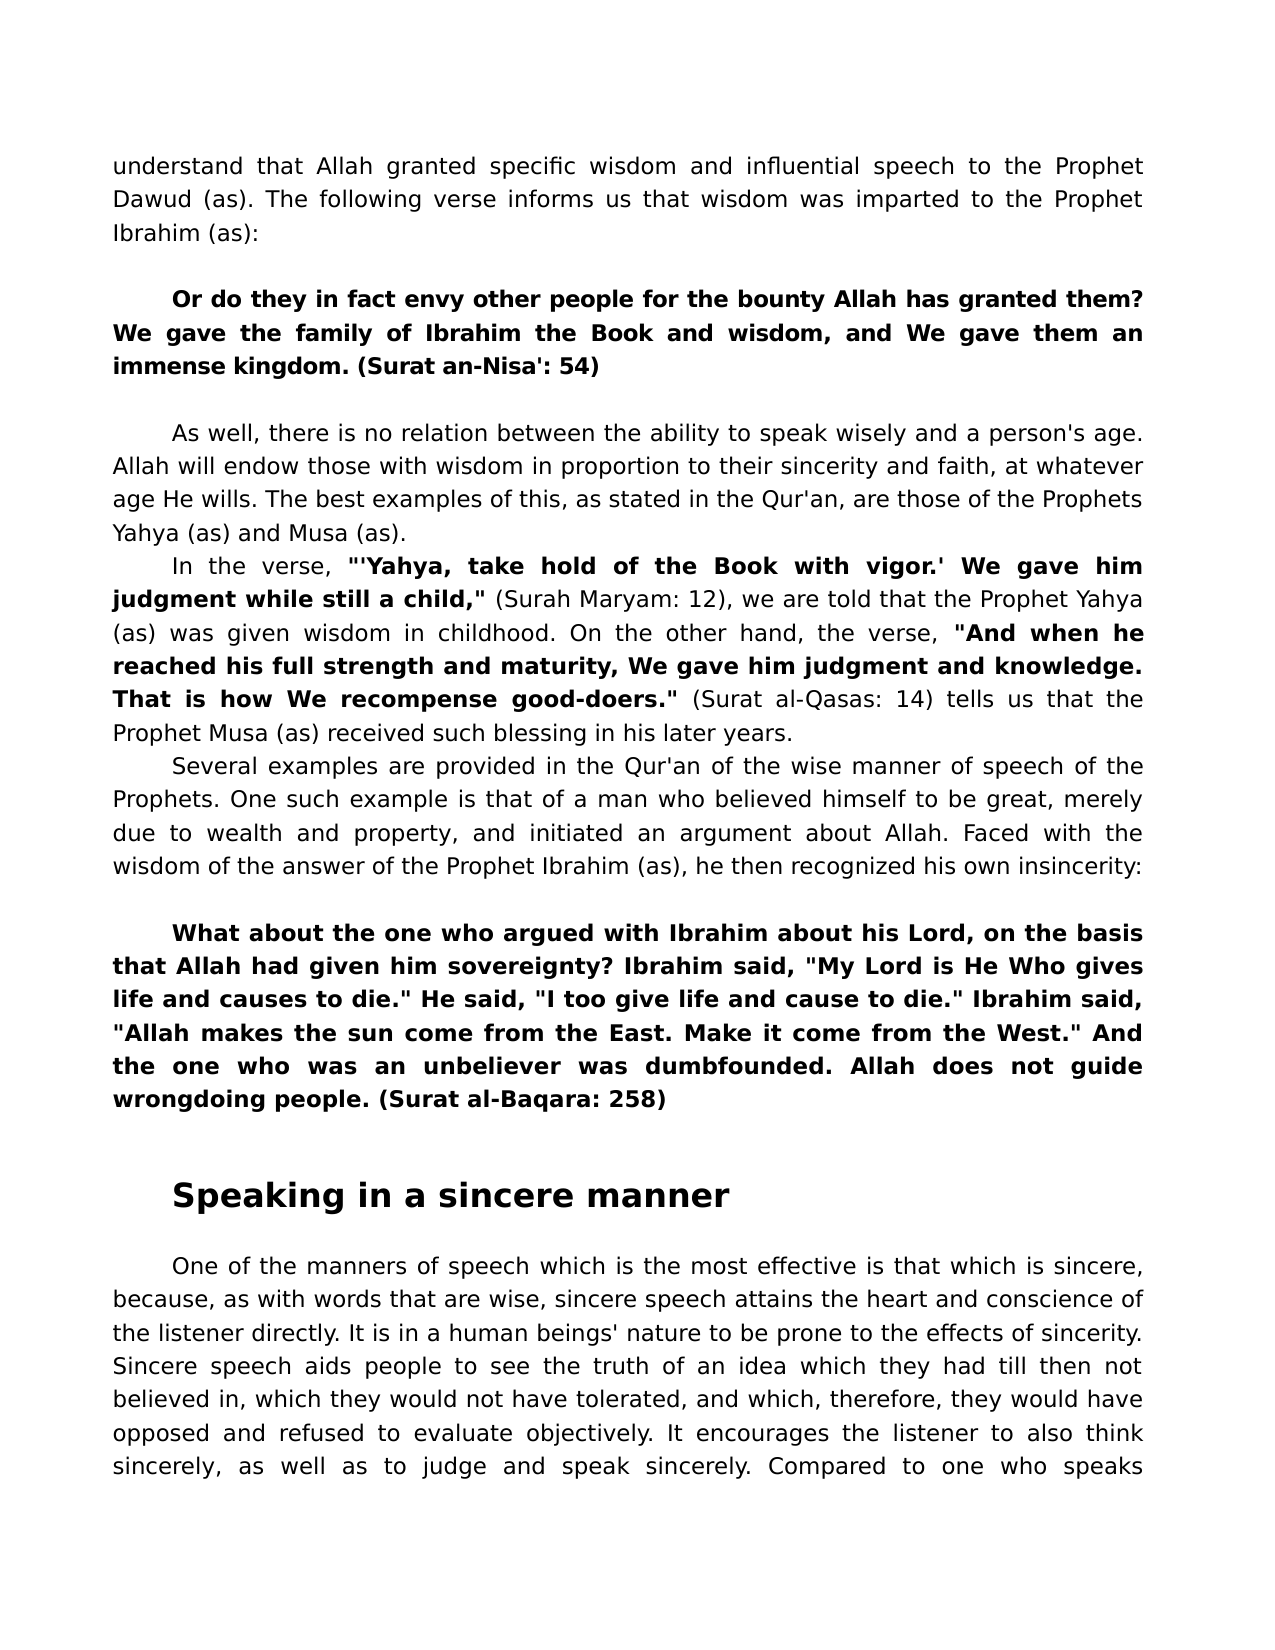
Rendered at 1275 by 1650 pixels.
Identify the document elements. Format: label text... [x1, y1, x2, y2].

text What about the one who argued with Ibrahim about his Lord, on the basis that Allah had given him sovereignty? Ibrahim said, "My Lord is He Who gives life and causes to die." He said, "I too give life and cause to die." Ibrahim said, "Allah makes the sun come from the East. Make it come from the West." And the one who was an unbeliever was dumbfounded. Allah does not guide wrongdoing people. (Surat al-Baqara: 258) [112, 914, 1145, 1114]
text One of the manners of speech which is the most effective is that which is sincere, because, as with words that are wise, sincere speech attains the heart and conscience of the listener directly. It is in a human beings' nature to be prone to the effects of sincerity. Sincere speech aids people to see the truth of an idea which they had till then not believed in, which they would not have tolerated, and which, therefore, they would have opposed and refused to evaluate objectively. It encourages the listener to also think sincerely, as well as to judge and speak sincerely. Compared to one who speaks [112, 1248, 1145, 1481]
text Or do they in fact envy other people for the bounty Allah has granted them? We gave the family of Ibrahim the Book and wisdom, and We gave them an immense kingdom. (Surat an-Nisa': 54) [112, 281, 1145, 381]
text In the verse, "'Yahya, take hold of the Book with vigor.' We gave him judgment while still a child," (Surah Maryam: 12), we are told that the Prophet Yahya (as) was given wisdom in childhood. On the other hand, the verse, "And when he reached his full strength and maturity, We gave him judgment and knowledge. That is how We recompense good-doers." (Surat al-Qasas: 14) tells us that the Prophet Musa (as) received such blessing in his later years. [112, 548, 1145, 748]
text As well, there is no relation between the ability to speak wisely and a person's age. Allah will endow those with wisdom in proportion to their sincerity and faith, at whatever age He wills. The best examples of this, as stated in the Qur'an, are those of the Prophets Yahya (as) and Musa (as). [112, 414, 1145, 548]
text Speaking in a sincere manner [112, 1181, 1145, 1214]
text understand that Allah granted specific wisdom and influential speech to the Prophet Dawud (as). The following verse informs us that wisdom was imparted to the Prophet Ibrahim (as): [112, 148, 1145, 248]
text Several examples are provided in the Qur'an of the wise manner of speech of the Prophets. One such example is that of a man who believed himself to be great, merely due to wealth and property, and initiated an argument about Allah. Faced with the wisdom of the answer of the Prophet Ibrahim (as), he then recognized his own insincerity: [112, 748, 1145, 881]
